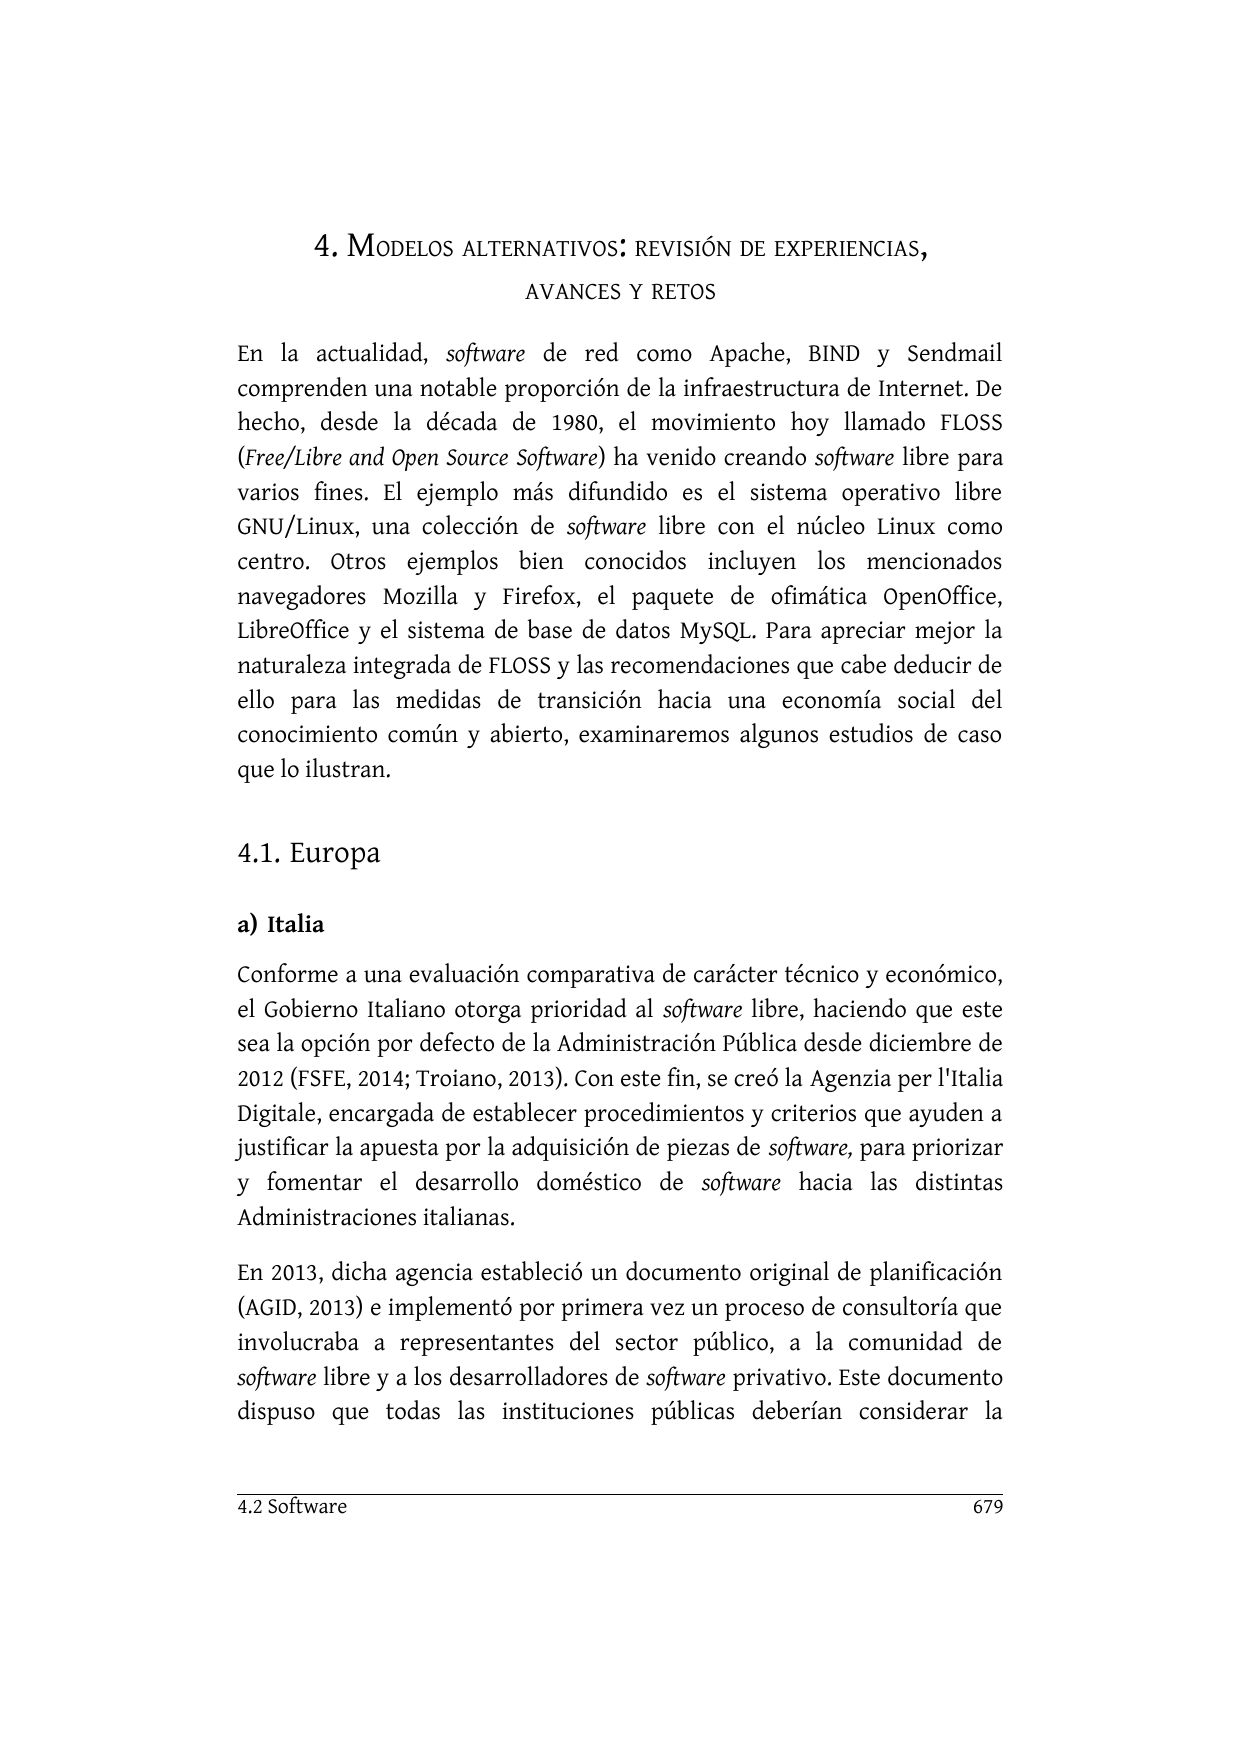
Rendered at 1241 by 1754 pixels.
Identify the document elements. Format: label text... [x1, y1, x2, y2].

text En la actualidad, software de red como Apache, BIND y Sendmail comprenden una notable proporción de la infraestructura de Internet. De hecho, desde la década de 1980, el movimiento hoy llamado FLOSS (Free/Libre and Open Source Software) ha venido creando software libre para varios fines. El ejemplo más difundido es el sistema operativo libre GNU/Linux, una colección de software libre con el núcleo Linux como centro. Otros ejemplos bien conocidos incluyen los mencionados navegadores Mozilla y Firefox, el paquete de ofimática OpenOffice, LibreOffice y el sistema de base de datos MySQL. Para apreciar mejor la naturaleza integrada de FLOSS y las recomendaciones que cabe deducir de ello para las medidas de transición hacia una economía social del conocimiento común y abierto, examinaremos algunos estudios de caso que lo ilustran. [237, 339, 1003, 784]
subtitle Modelos alternativos: revisión de experiencias, avances y retos [282, 225, 958, 309]
text En 2013, dicha agencia estableció un documento original de planificación (AGID, 2013) e implementó por primera vez un proceso de consultoría que involucraba a representantes del sector público, a la comunidad de software libre y a los desarrolladores de software privativo. Este documento dispuso que todas las instituciones públicas deberían considerar la [237, 1259, 1003, 1427]
text Conforme a una evaluación comparativa de carácter técnico y económico, el Gobierno Italiano otorga prioridad al software libre, haciendo que este sea la opción por defecto de la Administración Pública desde diciembre de 2012 (FSFE, 2014; Troiano, 2013). Con este fin, se creó la Agenzia per l'Italia Digitale, encargada de establecer procedimientos y criterios que ayuden a justificar la apuesta por la adquisición de piezas de software, para priorizar y fomentar el desarrollo doméstico de software hacia las distintas Administraciones italianas. [237, 960, 1003, 1232]
subtitle Italia [237, 910, 1003, 939]
subtitle Europa [237, 835, 1003, 871]
